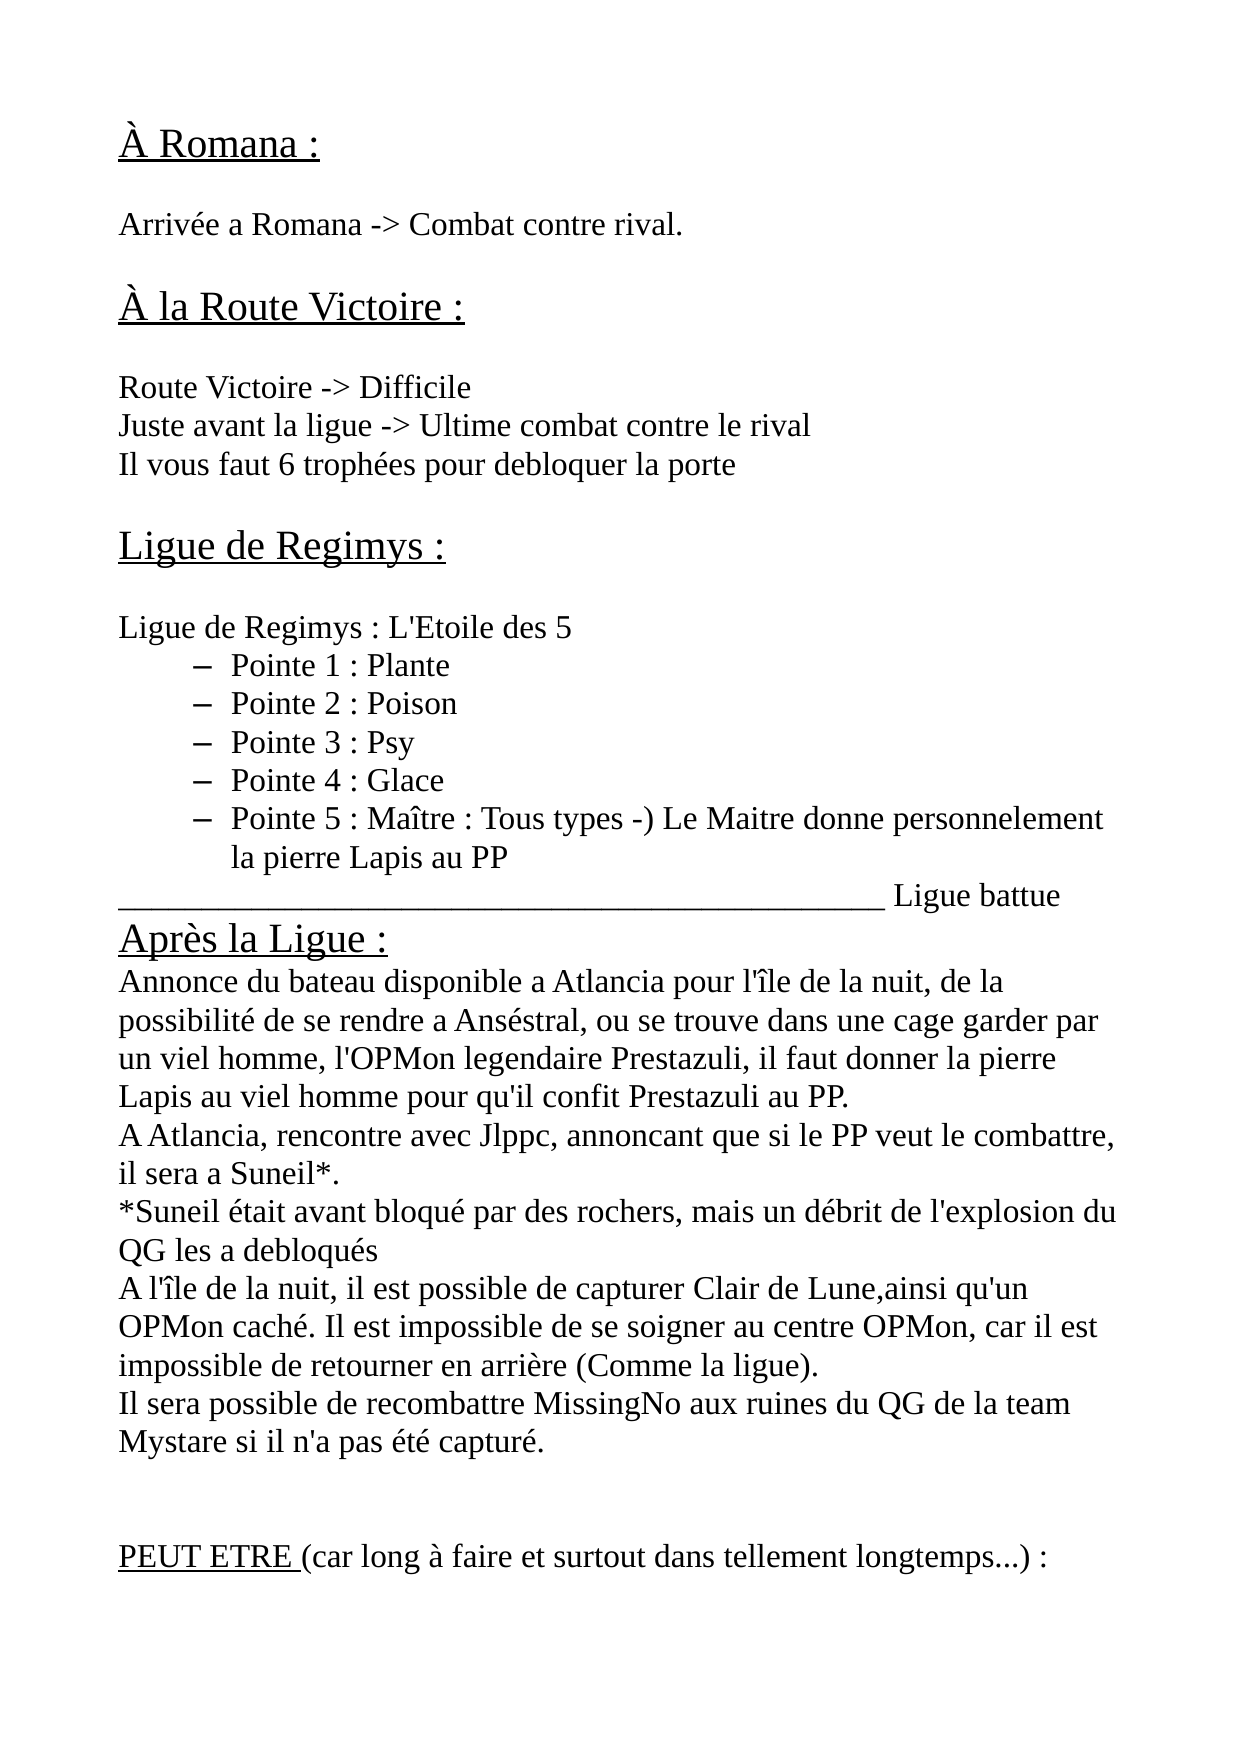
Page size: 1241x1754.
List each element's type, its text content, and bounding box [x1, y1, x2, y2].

text Route Victoire -> Difficile [118, 367, 1122, 406]
text *Suneil était avant bloqué par des rochers, mais un débrit de l'explosion du QG les a debloqués [118, 1191, 1122, 1268]
text Ligue de Regimys : L'Etoile des 5 [118, 607, 1122, 645]
list Pointe 4 : Glace [193, 760, 1122, 798]
text A l'île de la nuit, il est possible de capturer Clair de Lune,ainsi qu'un OPMon caché. Il est impossible de se soigner au centre OPMon, car il est impossible de retourner en arrière (Comme la ligue). [118, 1268, 1122, 1383]
text Ligue de Regimys : [118, 521, 1122, 568]
list Pointe 3 : Psy [193, 722, 1122, 760]
text ______________________________________________ Ligue battue [118, 875, 1122, 913]
text À la Route Victoire : [118, 281, 1122, 329]
text Après la Ligue : [118, 913, 1122, 961]
text Juste avant la ligue -> Ultime combat contre le rival [118, 406, 1122, 444]
text Arrivée a Romana -> Combat contre rival. [118, 204, 1122, 243]
list Pointe 2 : Poison [193, 683, 1122, 722]
text Annonce du bateau disponible a Atlancia pour l'île de la nuit, de la possibilité de se rendre a Anséstral, ou se trouve dans une cage garder par un viel homme, l'OPMon legendaire Prestazuli, il faut donner la pierre Lapis au viel homme pour qu'il confit Prestazuli au PP. [118, 961, 1122, 1115]
text Il vous faut 6 trophées pour debloquer la porte [118, 444, 1122, 482]
text PEUT ETRE (car long à faire et surtout dans tellement longtemps...) : [118, 1536, 1122, 1575]
list Pointe 1 : Plante [193, 645, 1122, 683]
text A Atlancia, rencontre avec Jlppc, annoncant que si le PP veut le combattre, il sera a Suneil*. [118, 1115, 1122, 1191]
text À Romana : [118, 118, 1122, 166]
text Il sera possible de recombattre MissingNo aux ruines du QG de la team Mystare si il n'a pas été capturé. [118, 1383, 1122, 1460]
list Pointe 5 : Maître : Tous types -) Le Maitre donne personnelement la pierre Lapis au PP [193, 798, 1122, 875]
